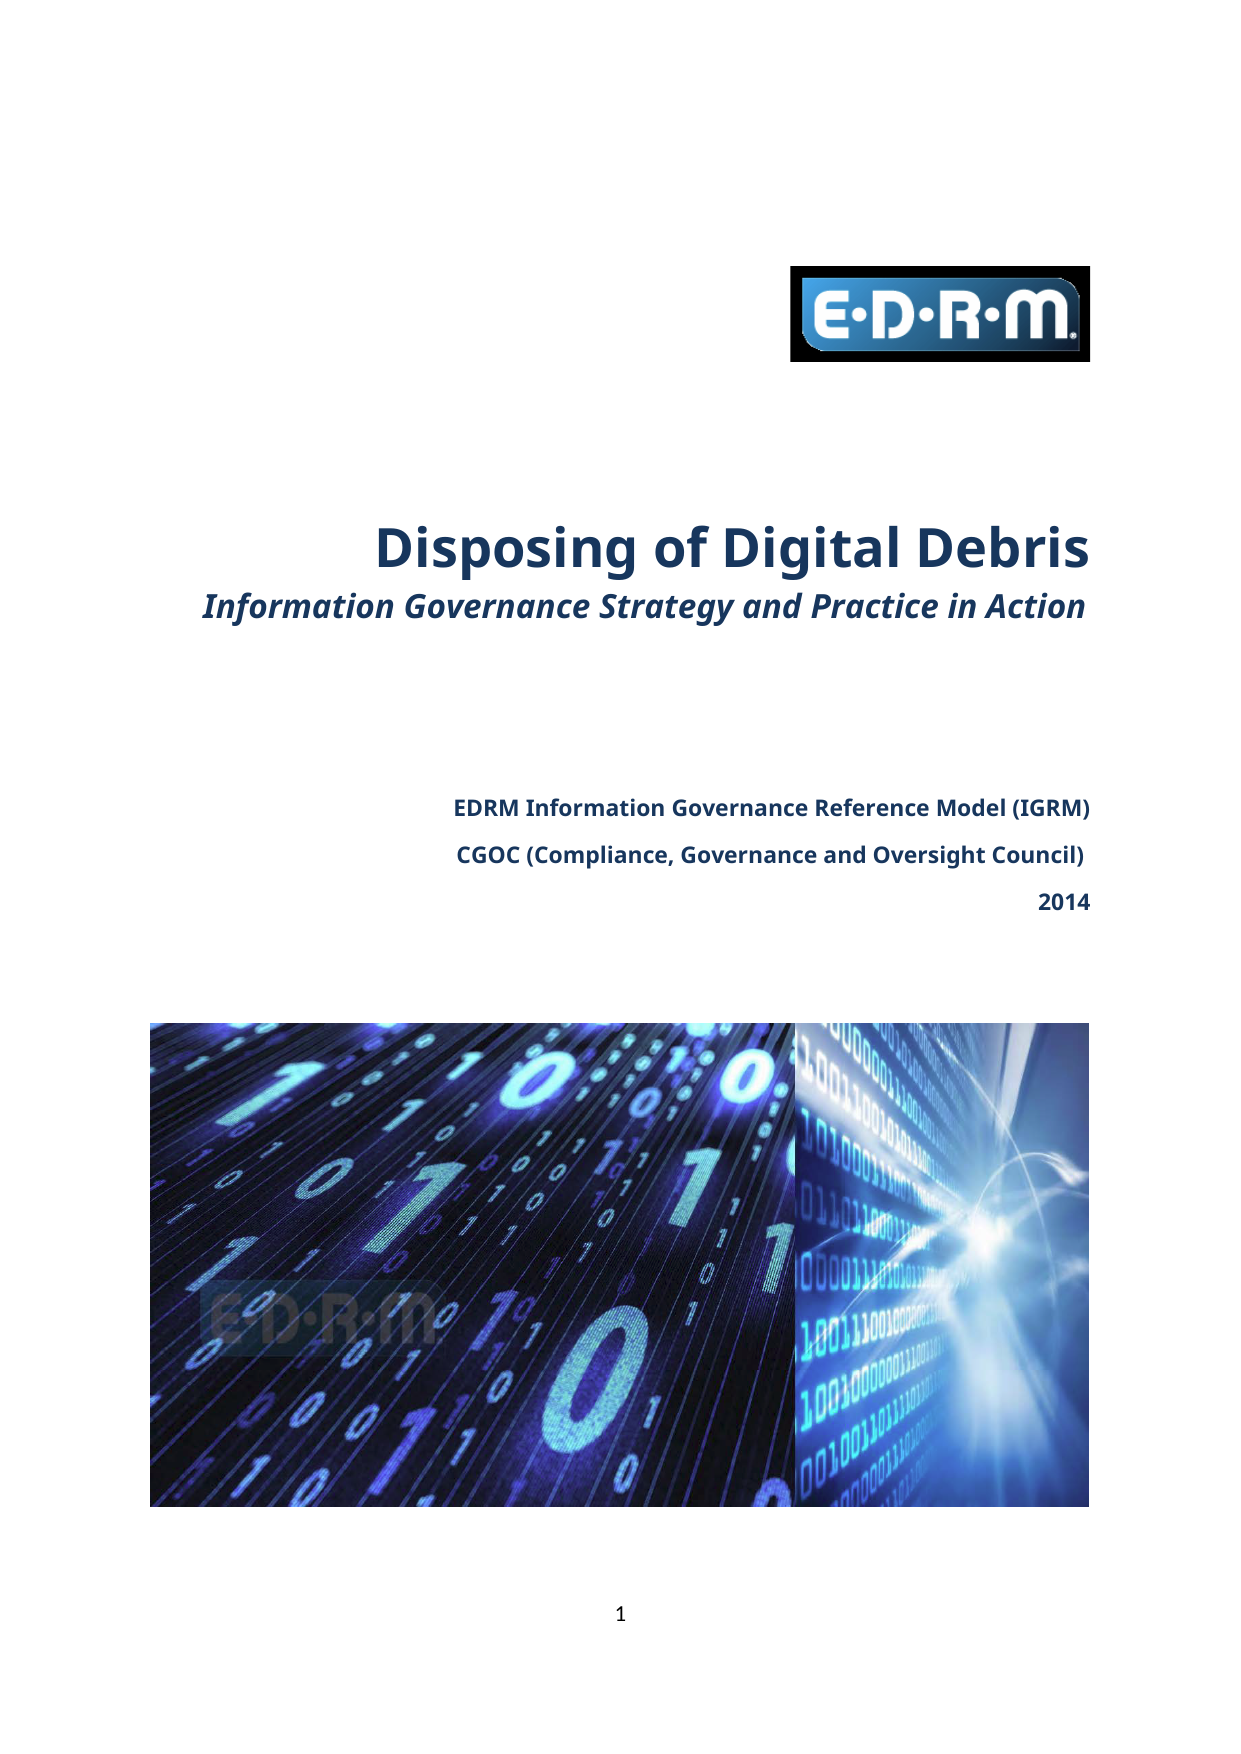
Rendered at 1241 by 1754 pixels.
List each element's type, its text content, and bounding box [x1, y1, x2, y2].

text 2014 [150, 886, 1090, 917]
text Disposing of Digital Debris [150, 509, 1090, 583]
text Information Governance Strategy and Practice in Action [150, 583, 1090, 629]
text CGOC (Compliance, Governance and Oversight Council) [150, 839, 1090, 870]
text EDRM Information Governance Reference Model (IGRM) [150, 792, 1090, 823]
